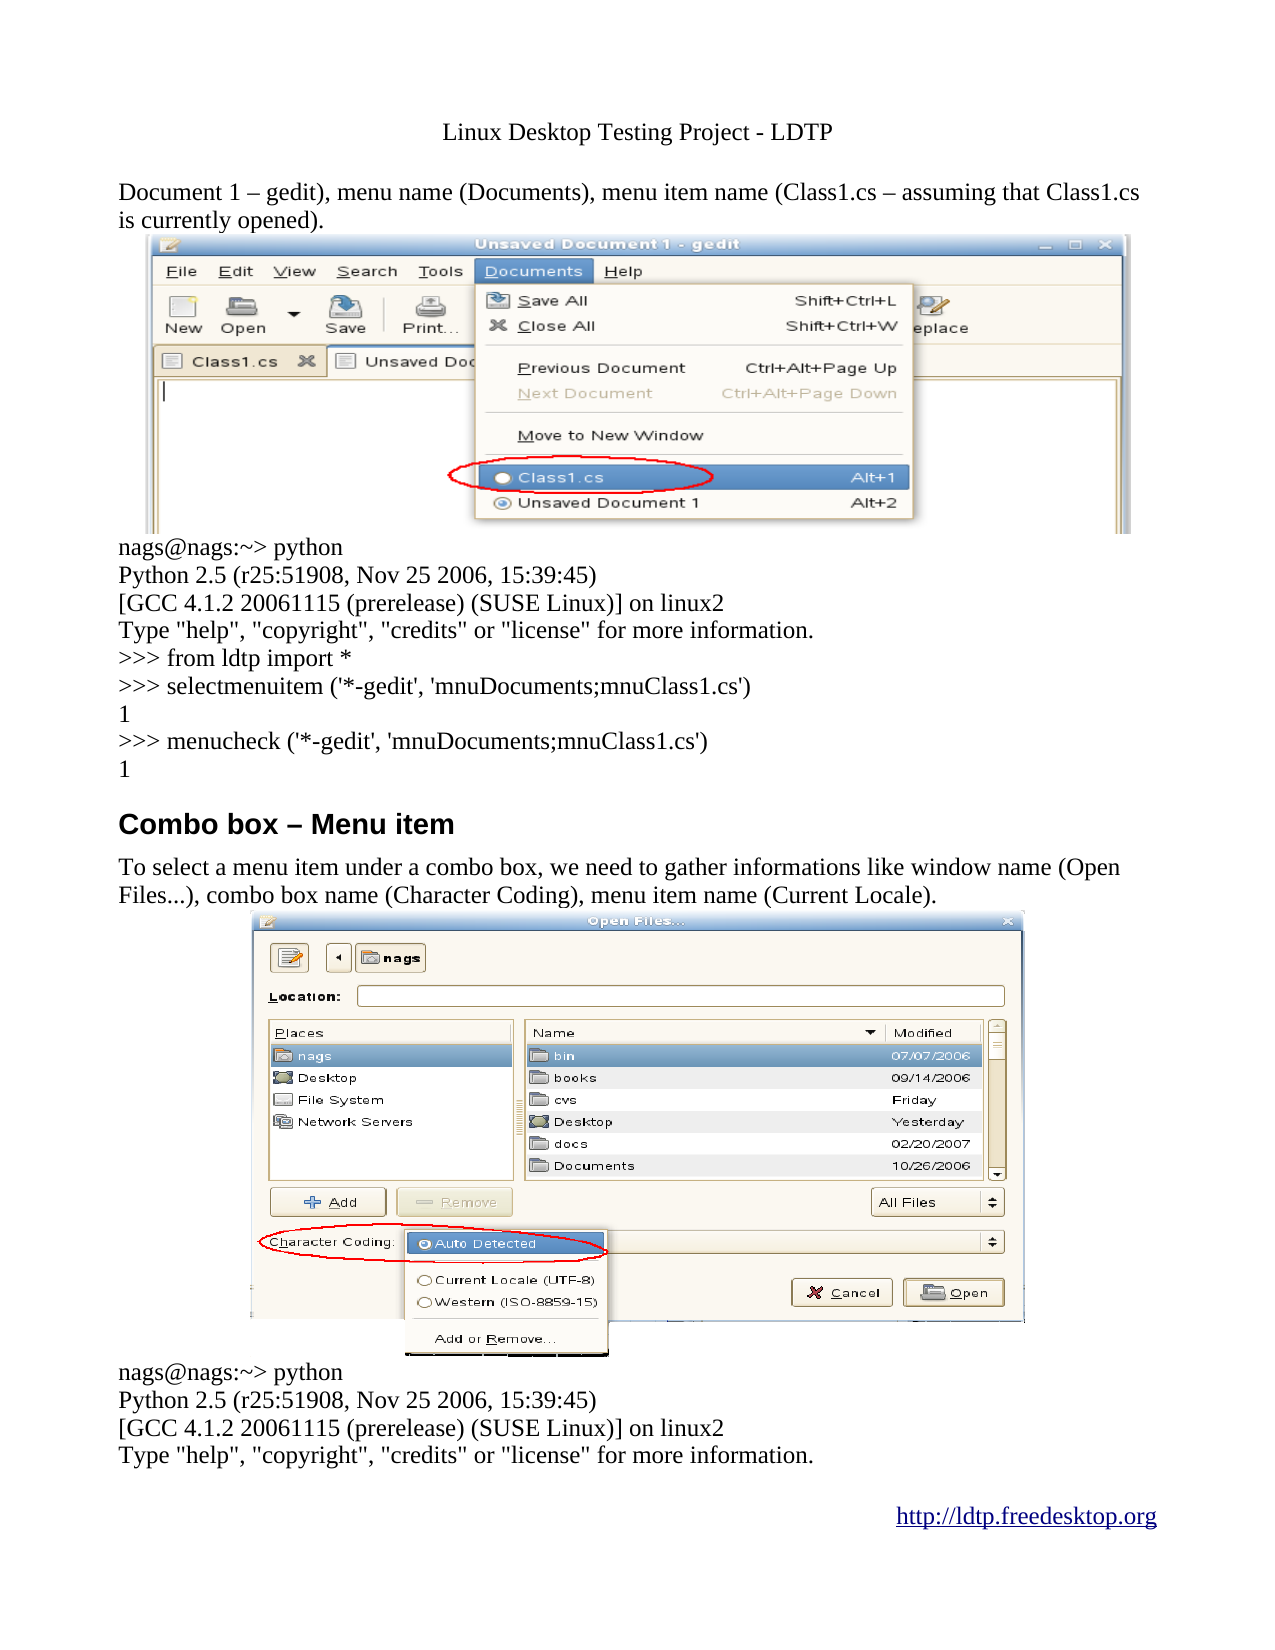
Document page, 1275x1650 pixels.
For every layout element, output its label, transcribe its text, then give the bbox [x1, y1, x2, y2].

text [GCC 4.1.2 20061115 (prerelease) (SUSE Linux)] on linux2 [118, 589, 1157, 617]
text Python 2.5 (r25:51908, Nov 25 2006, 15:39:45) [118, 1386, 1157, 1414]
text Python 2.5 (r25:51908, Nov 25 2006, 15:39:45) [118, 561, 1157, 589]
picture [248, 908, 1028, 1359]
text To select a menu item under a combo box, we need to gather informations like window name (Open Files...), combo box name (Character Coding), menu item name (Current Locale). [118, 853, 1157, 908]
text nags@nags:~> python [118, 233, 1157, 561]
text Type "help", "copyright", "credits" or "license" for more information. [118, 1442, 1157, 1469]
text >>> from ldtp import * [118, 644, 1157, 672]
text >>> menucheck ('*-gedit', 'mnuDocuments;mnuClass1.cs') [118, 727, 1157, 755]
text [GCC 4.1.2 20061115 (prerelease) (SUSE Linux)] on linux2 [118, 1414, 1157, 1442]
text Type "help", "copyright", "credits" or "license" for more information. [118, 617, 1157, 644]
text nags@nags:~> python [118, 964, 1157, 1386]
text 1 [118, 700, 1157, 727]
text 1 [118, 755, 1157, 783]
picture [144, 233, 1131, 534]
subtitle Combo box – Menu item [118, 808, 1157, 841]
text >>> selectmenuitem ('*-gedit', 'mnuDocuments;mnuClass1.cs') [118, 672, 1157, 700]
text Document 1 – gedit), menu name (Documents), menu item name (Class1.cs – assuming that Class1.cs is currently opened). [118, 178, 1157, 233]
